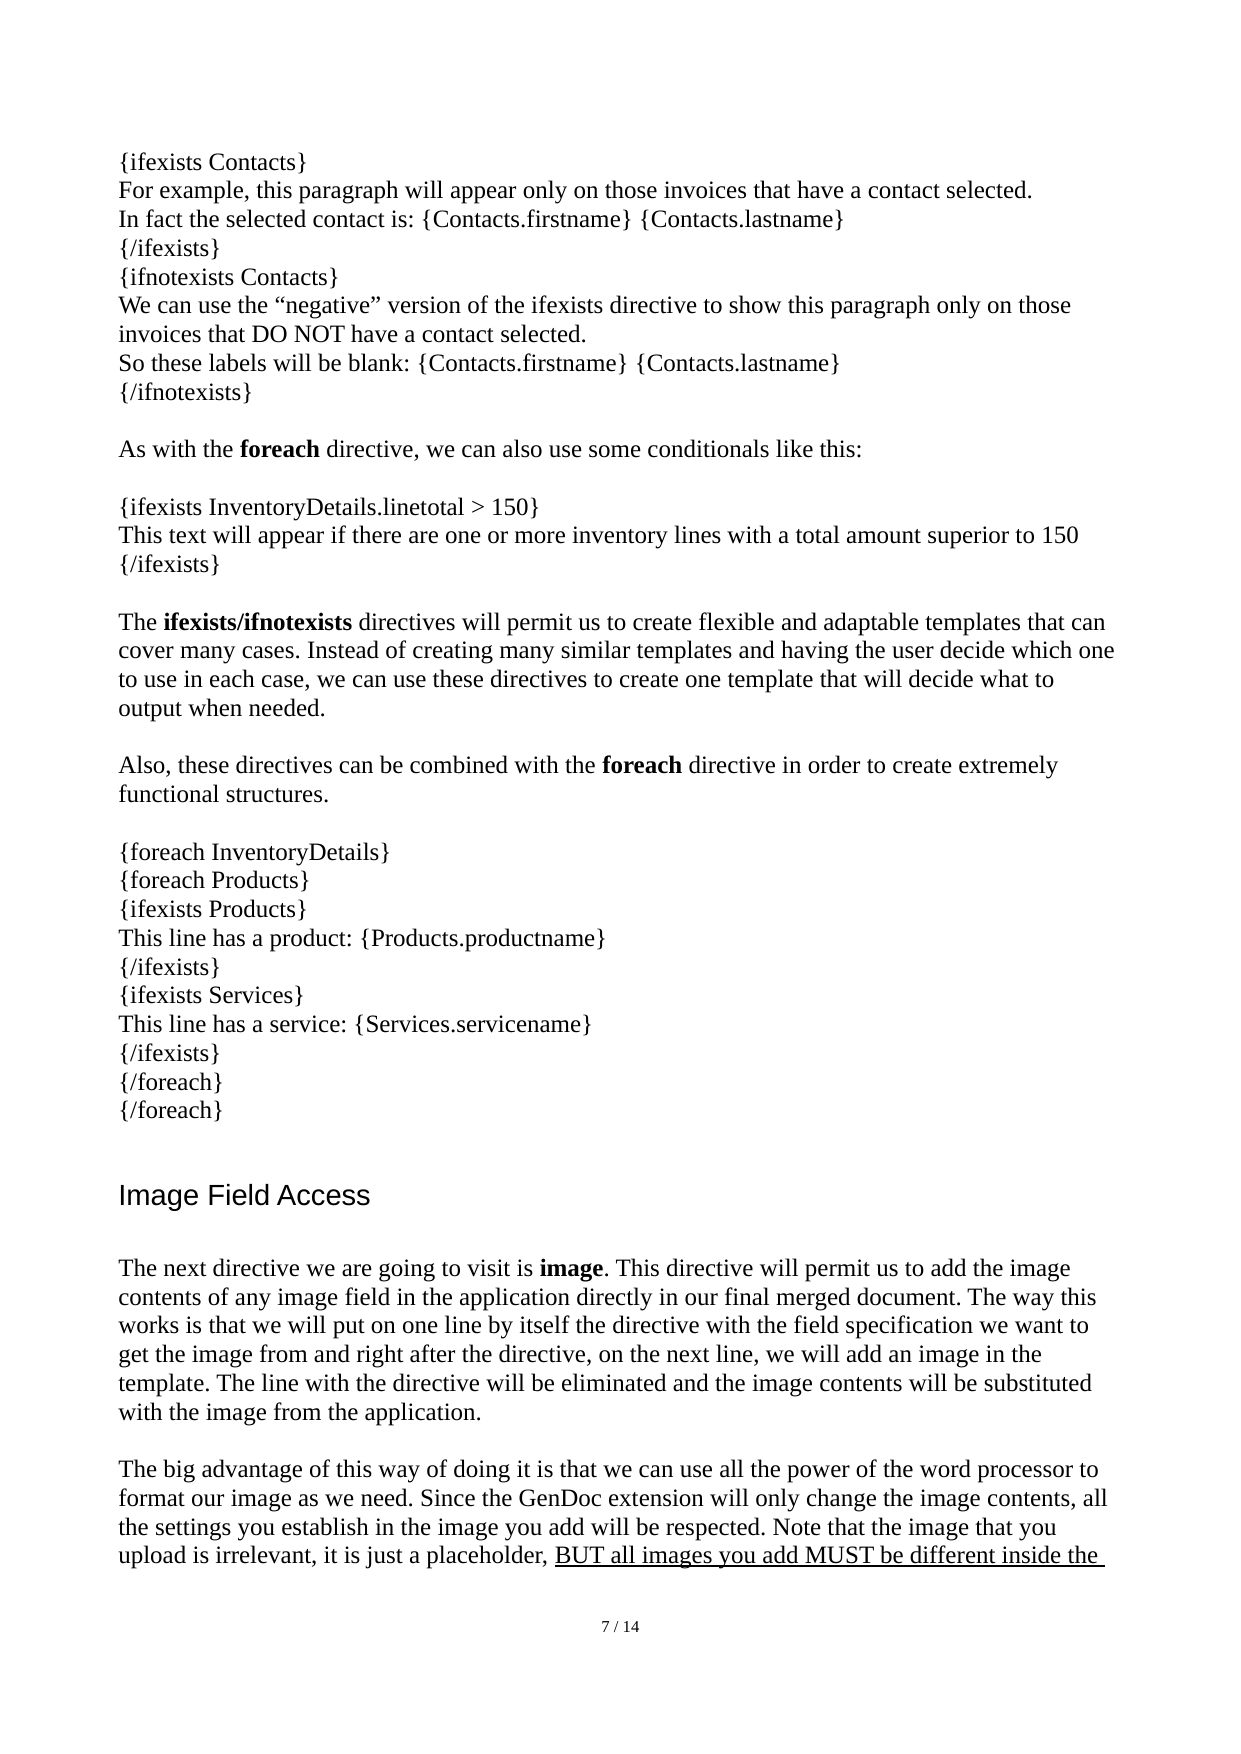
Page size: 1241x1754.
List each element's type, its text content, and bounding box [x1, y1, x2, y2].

text {ifexists InventoryDetails.linetotal > 150} [118, 492, 1122, 521]
text {/ifexists} [118, 233, 1122, 262]
text {ifexists Services} [118, 981, 1122, 1009]
text So these labels will be blank: {Contacts.firstname} {Contacts.lastname} [118, 348, 1122, 377]
text {/ifexists} [118, 549, 1122, 578]
text For example, this paragraph will appear only on those invoices that have a contact selected. [118, 176, 1122, 204]
text {/ifnotexists} [118, 377, 1122, 406]
text The ifexists/ifnotexists directives will permit us to create flexible and adaptable templates that can cover many cases. Instead of creating many similar templates and having the user decide which one to use in each case, we can use these directives to create one template that will decide what to output when needed. [118, 607, 1122, 722]
text In fact the selected contact is: {Contacts.firstname} {Contacts.lastname} [118, 204, 1122, 233]
text The big advantage of this way of doing it is that we can use all the power of the word processor to format our image as we need. Since the GenDoc extension will only change the image contents, all the settings you establish in the image you add will be respected. Note that the image that you upload is irrelevant, it is just a placeholder, BUT all images you add MUST be different inside the [118, 1454, 1122, 1569]
text {ifnotexists Contacts} [118, 262, 1122, 291]
text This text will appear if there are one or more inventory lines with a total amount superior to 150 [118, 521, 1122, 549]
text This line has a product: {Products.productname} [118, 923, 1122, 952]
text The next directive we are going to visit is image. This directive will permit us to add the image contents of any image field in the application directly in our final merged document. The way this works is that we will put on one line by itself the directive with the field specification we want to get the image from and right after the directive, on the next line, we will add an image in the template. The line with the directive will be eliminated and the image contents will be substituted with the image from the application. [118, 1253, 1122, 1425]
text As with the foreach directive, we can also use some conditionals like this: [118, 434, 1122, 463]
text {/ifexists} [118, 952, 1122, 981]
text {/foreach} [118, 1096, 1122, 1124]
subtitle Image Field Access [118, 1178, 1122, 1212]
text {/ifexists} [118, 1038, 1122, 1067]
text {ifexists Products} [118, 894, 1122, 923]
text {/foreach} [118, 1067, 1122, 1096]
text We can use the “negative” version of the ifexists directive to show this paragraph only on those invoices that DO NOT have a contact selected. [118, 291, 1122, 348]
text {foreach InventoryDetails} [118, 837, 1122, 866]
text Also, these directives can be combined with the foreach directive in order to create extremely functional structures. [118, 751, 1122, 808]
text {ifexists Contacts} [118, 147, 1122, 176]
text This line has a service: {Services.servicename} [118, 1009, 1122, 1038]
text {foreach Products} [118, 866, 1122, 894]
